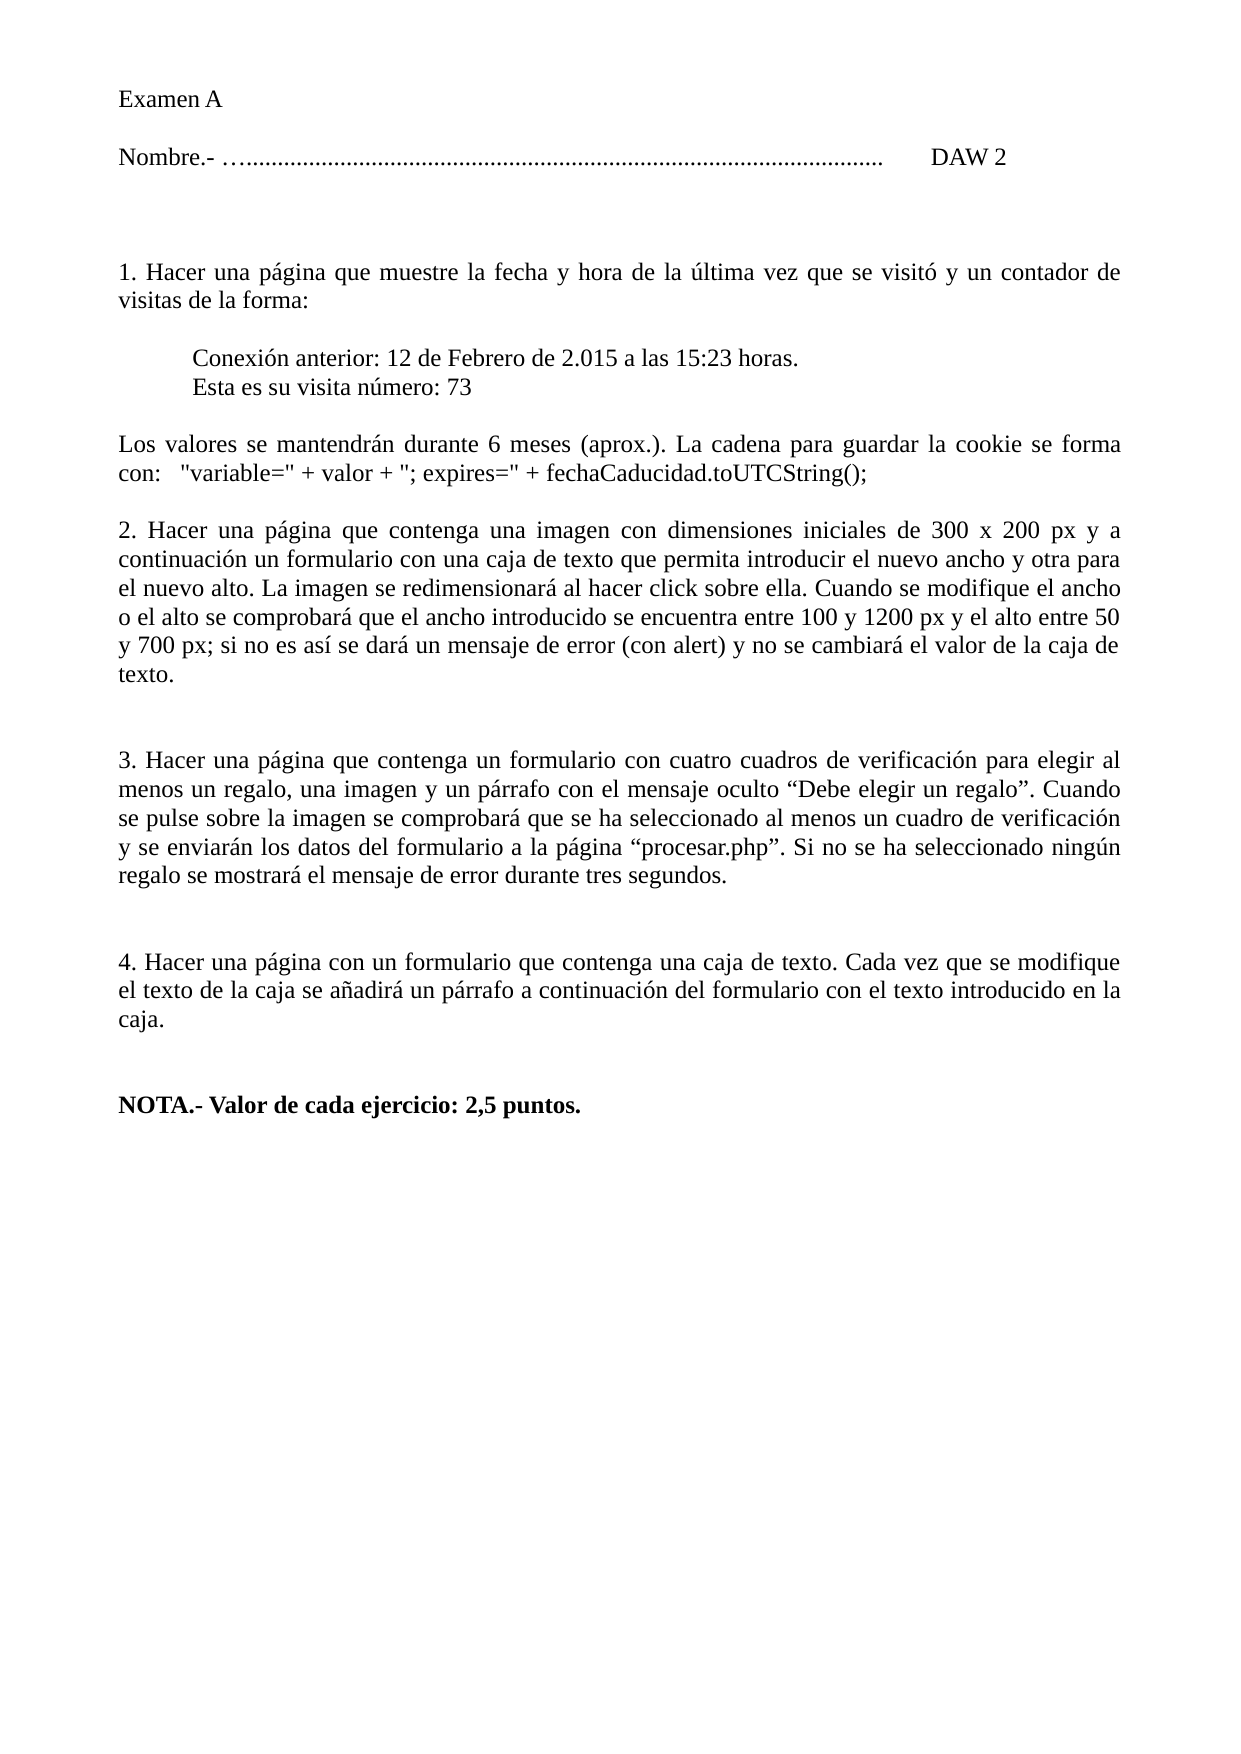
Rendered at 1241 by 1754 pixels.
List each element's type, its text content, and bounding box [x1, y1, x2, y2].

text 4. Hacer una página con un formulario que contenga una caja de texto. Cada vez que se modifique el texto de la caja se añadirá un párrafo a continuación del formulario con el texto introducido en la caja. [118, 947, 1122, 1033]
text Los valores se mantendrán durante 6 meses (aprox.). La cadena para guardar la cookie se forma con: "variable=" + valor + "; expires=" + fechaCaducidad.toUTCString(); [118, 429, 1122, 487]
text Examen A [118, 84, 1122, 113]
text Conexión anterior: 12 de Febrero de 2.015 a las 15:23 horas. [118, 343, 1122, 372]
text 3. Hacer una página que contenga un formulario con cuatro cuadros de verificación para elegir al menos un regalo, una imagen y un párrafo con el mensaje oculto “Debe elegir un regalo”. Cuando se pulse sobre la imagen se comprobará que se ha seleccionado al menos un cuadro de verificación y se enviarán los datos del formulario a la página “procesar.php”. Si no se ha seleccionado ningún regalo se mostrará el mensaje de error durante tres segundos. [118, 746, 1122, 889]
text Nombre.- …...................................................................................................... DAW 2 [118, 142, 1122, 171]
text NOTA.- Valor de cada ejercicio: 2,5 puntos. [118, 1091, 1122, 1119]
text 1. Hacer una página que muestre la fecha y hora de la última vez que se visitó y un contador de visitas de la forma: [118, 257, 1122, 314]
text 2. Hacer una página que contenga una imagen con dimensiones iniciales de 300 x 200 px y a continuación un formulario con una caja de texto que permita introducir el nuevo ancho y otra para el nuevo alto. La imagen se redimensionará al hacer click sobre ella. Cuando se modifique el ancho o el alto se comprobará que el ancho introducido se encuentra entre 100 y 1200 px y el alto entre 50 y 700 px; si no es así se dará un mensaje de error (con alert) y no se cambiará el valor de la caja de texto. [118, 516, 1122, 688]
text Esta es su visita número: 73 [118, 372, 1122, 401]
